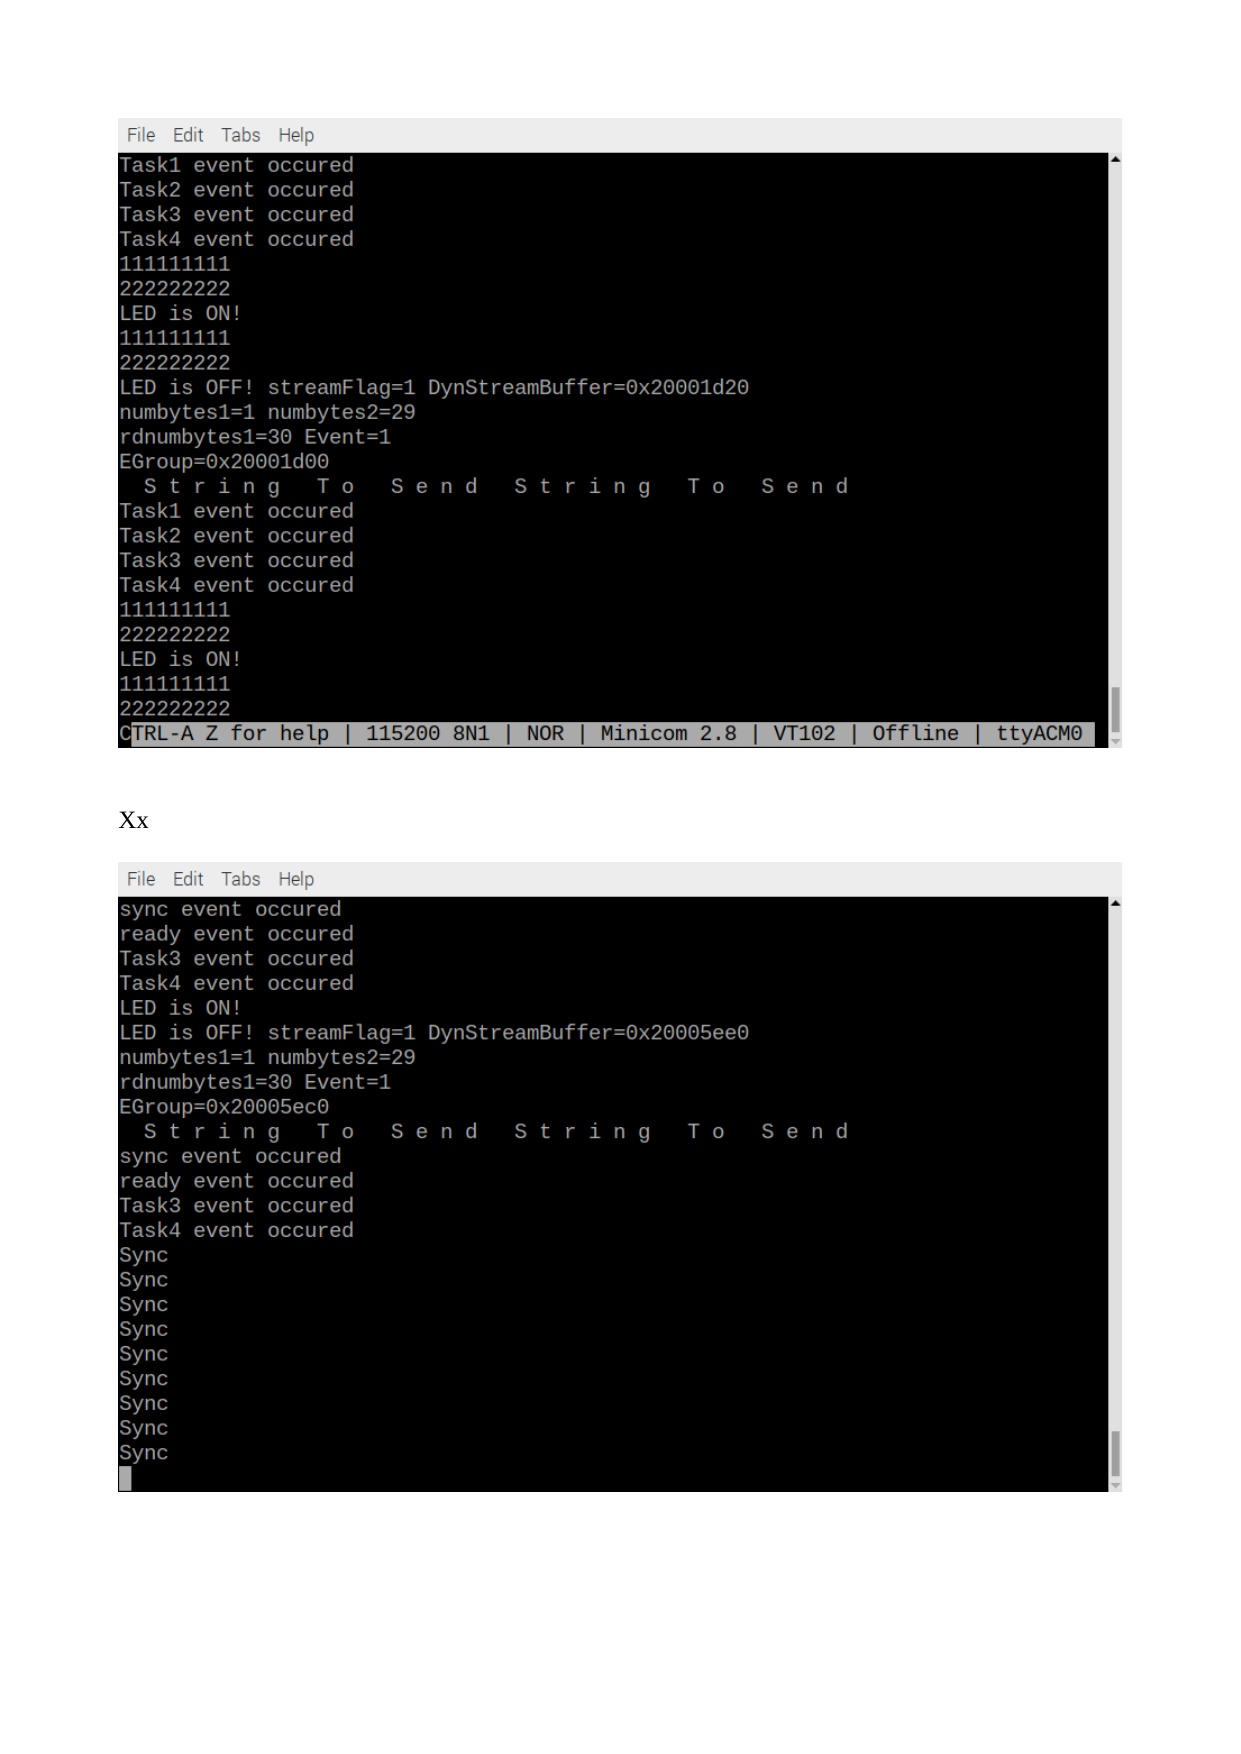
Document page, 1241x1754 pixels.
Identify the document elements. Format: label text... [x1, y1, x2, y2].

picture [118, 118, 1123, 748]
picture [118, 862, 1123, 1492]
text Xx [118, 805, 1122, 834]
